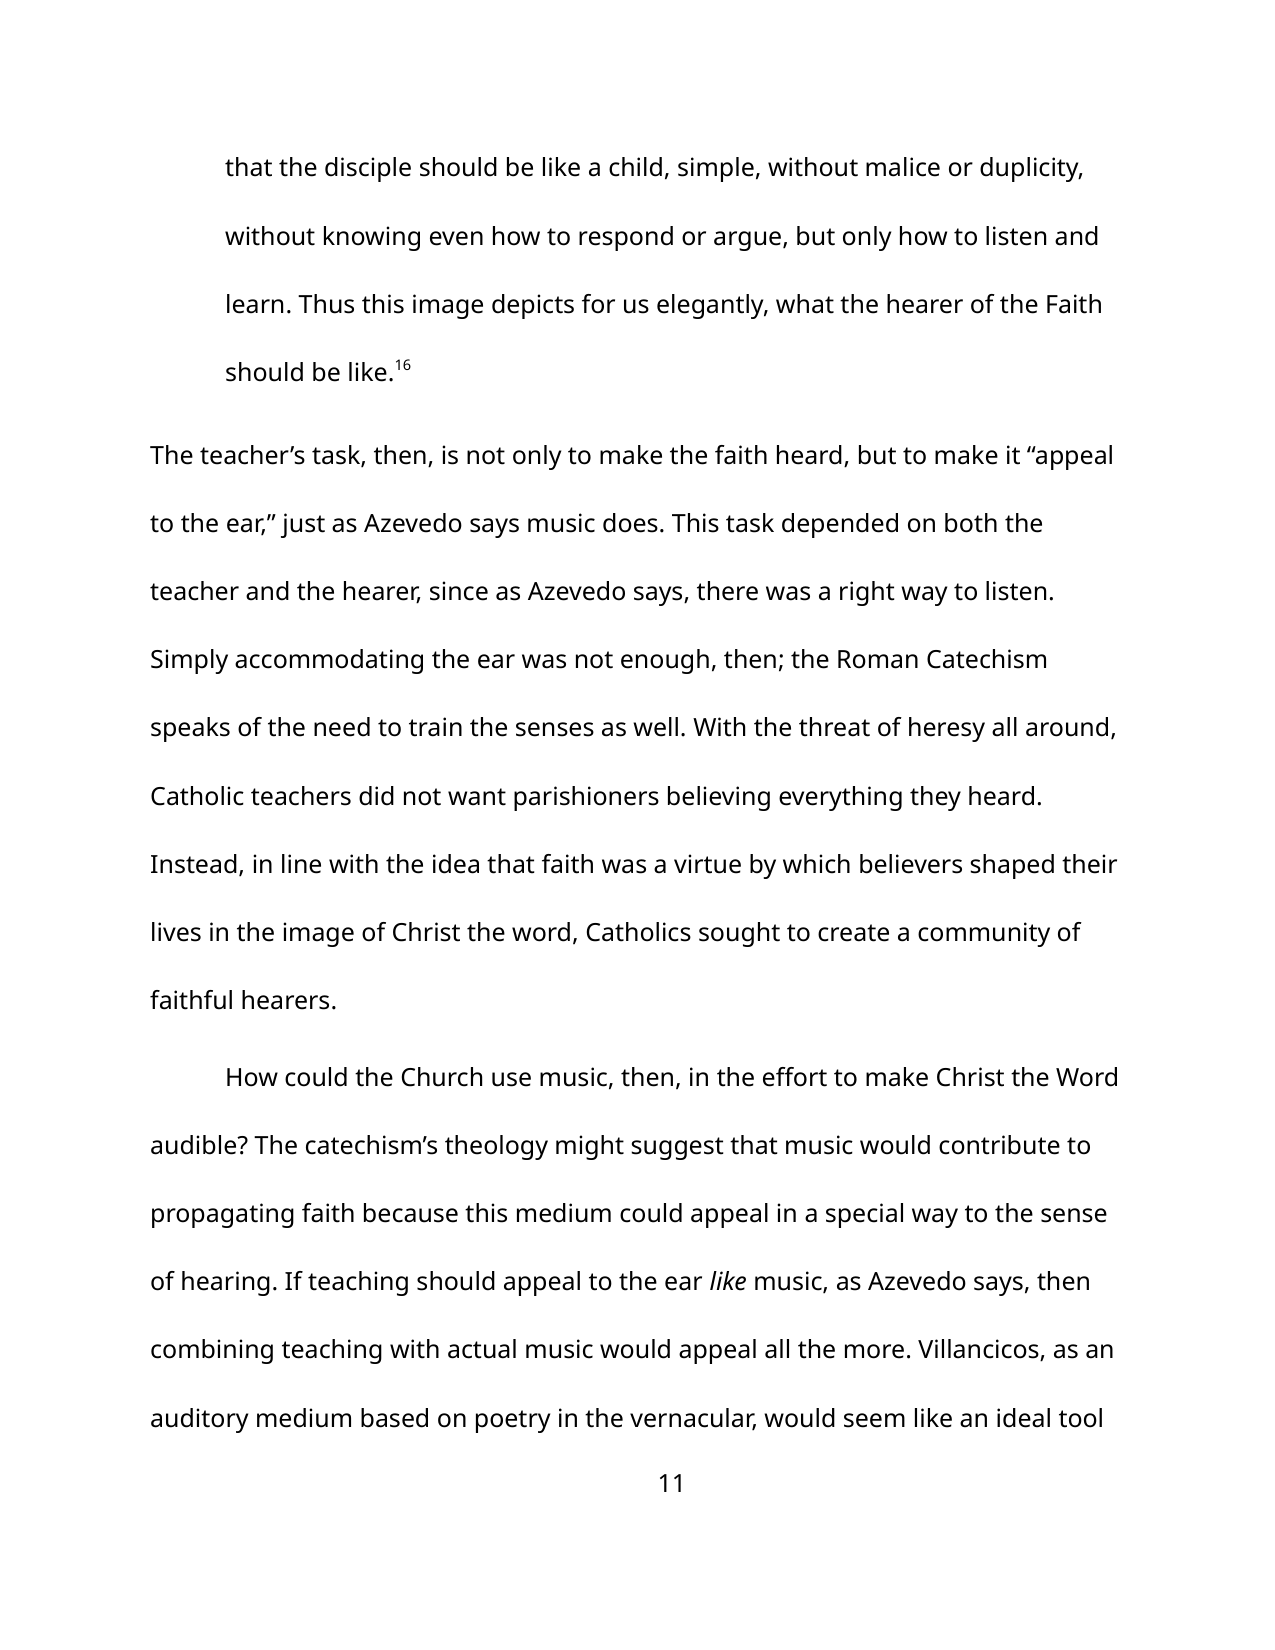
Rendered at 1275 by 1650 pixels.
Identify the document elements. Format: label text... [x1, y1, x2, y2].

text that the disciple should be like a child, simple, without malice or duplicity, without knowing even how to respond or argue, but only how to listen and learn. Thus this image depicts for us elegantly, what the hearer of the Faith should be like. [225, 150, 1125, 388]
text How could the Church use music, then, in the effort to make Christ the Word audible? The catechism’s theology might suggest that music would contribute to propagating faith because this medium could appeal in a special way to the sense of hearing. If teaching should appeal to the ear like music, as Azevedo says, then combining teaching with actual music would appeal all the more. Villancicos, as an auditory medium based on poetry in the vernacular, would seem like an ideal tool [150, 1059, 1125, 1434]
text The teacher’s task, then, is not only to make the faith heard, but to make it “appeal to the ear,” just as Azevedo says music does. This task depended on both the teacher and the hearer, since as Azevedo says, there was a right way to listen. Simply accommodating the ear was not enough, then; the Roman Catechism speaks of the need to train the senses as well. With the threat of heresy all around, Catholic teachers did not want parishioners believing everything they heard. Instead, in line with the idea that faith was a virtue by which believers shaped their lives in the image of Christ the word, Catholics sought to create a community of faithful hearers. [150, 437, 1125, 1017]
